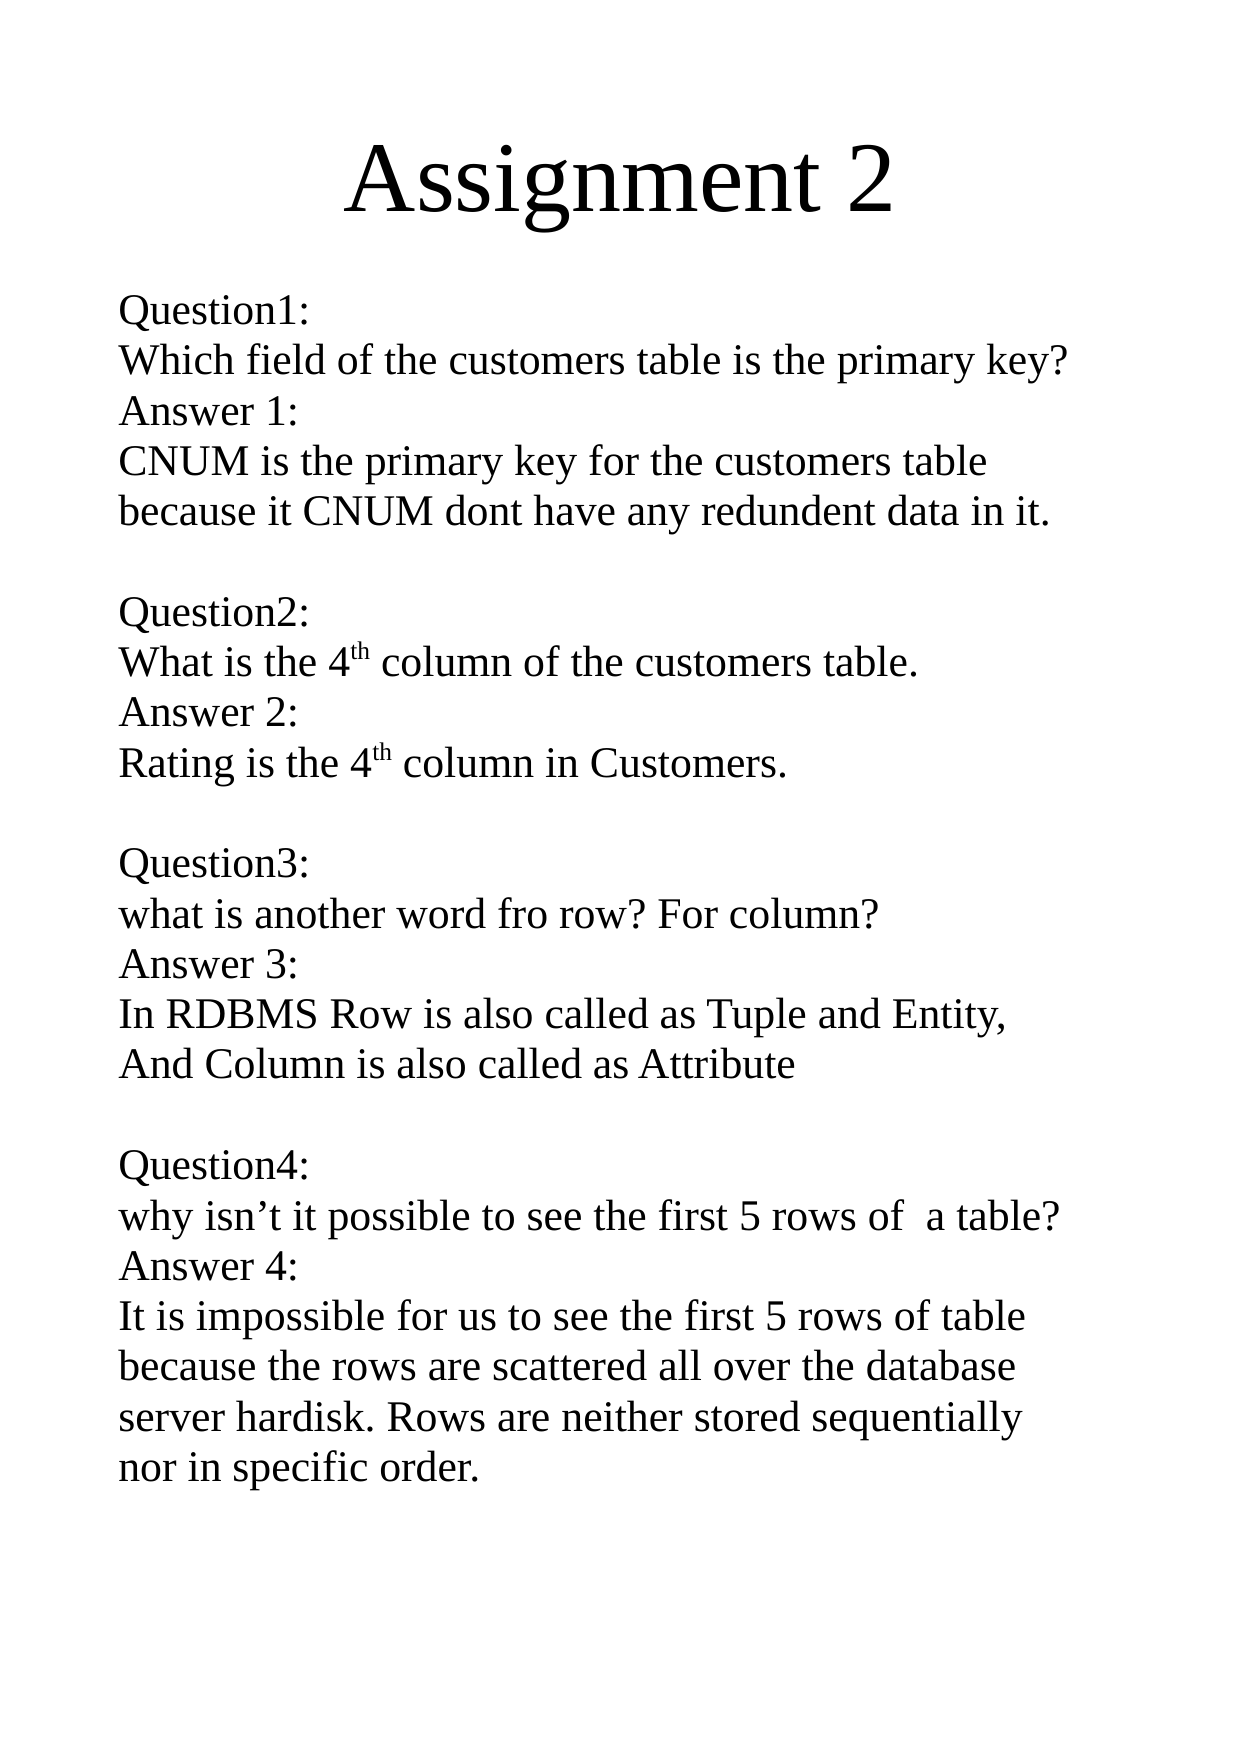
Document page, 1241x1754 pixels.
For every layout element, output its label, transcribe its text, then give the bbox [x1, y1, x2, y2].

text what is another word fro row? For column? [118, 887, 1122, 937]
text Assignment 2 [118, 118, 1122, 233]
text Answer 1: [118, 384, 1122, 434]
text What is the 4th column of the customers table. [118, 636, 1122, 686]
text Which field of the customers table is the primary key? [118, 334, 1122, 384]
text Answer 4: [118, 1239, 1122, 1290]
text Question2: [118, 585, 1122, 636]
text In RDBMS Row is also called as Tuple and Entity, [118, 988, 1122, 1038]
text Answer 3: [118, 937, 1122, 988]
text Question1: [118, 283, 1122, 334]
text CNUM is the primary key for the customers table because it CNUM dont have any redundent data in it. [118, 434, 1122, 535]
text nor in specific order. [118, 1441, 1122, 1491]
text Question3: [118, 837, 1122, 887]
text why isn’t it possible to see the first 5 rows of a table? [118, 1189, 1122, 1239]
text Rating is the 4th column in Customers. [118, 736, 1122, 787]
text It is impossible for us to see the first 5 rows of table because the rows are scattered all over the database server hardisk. Rows are neither stored sequentially [118, 1290, 1122, 1441]
text Answer 2: [118, 686, 1122, 736]
text Question4: [118, 1139, 1122, 1189]
text And Column is also called as Attribute [118, 1038, 1122, 1088]
